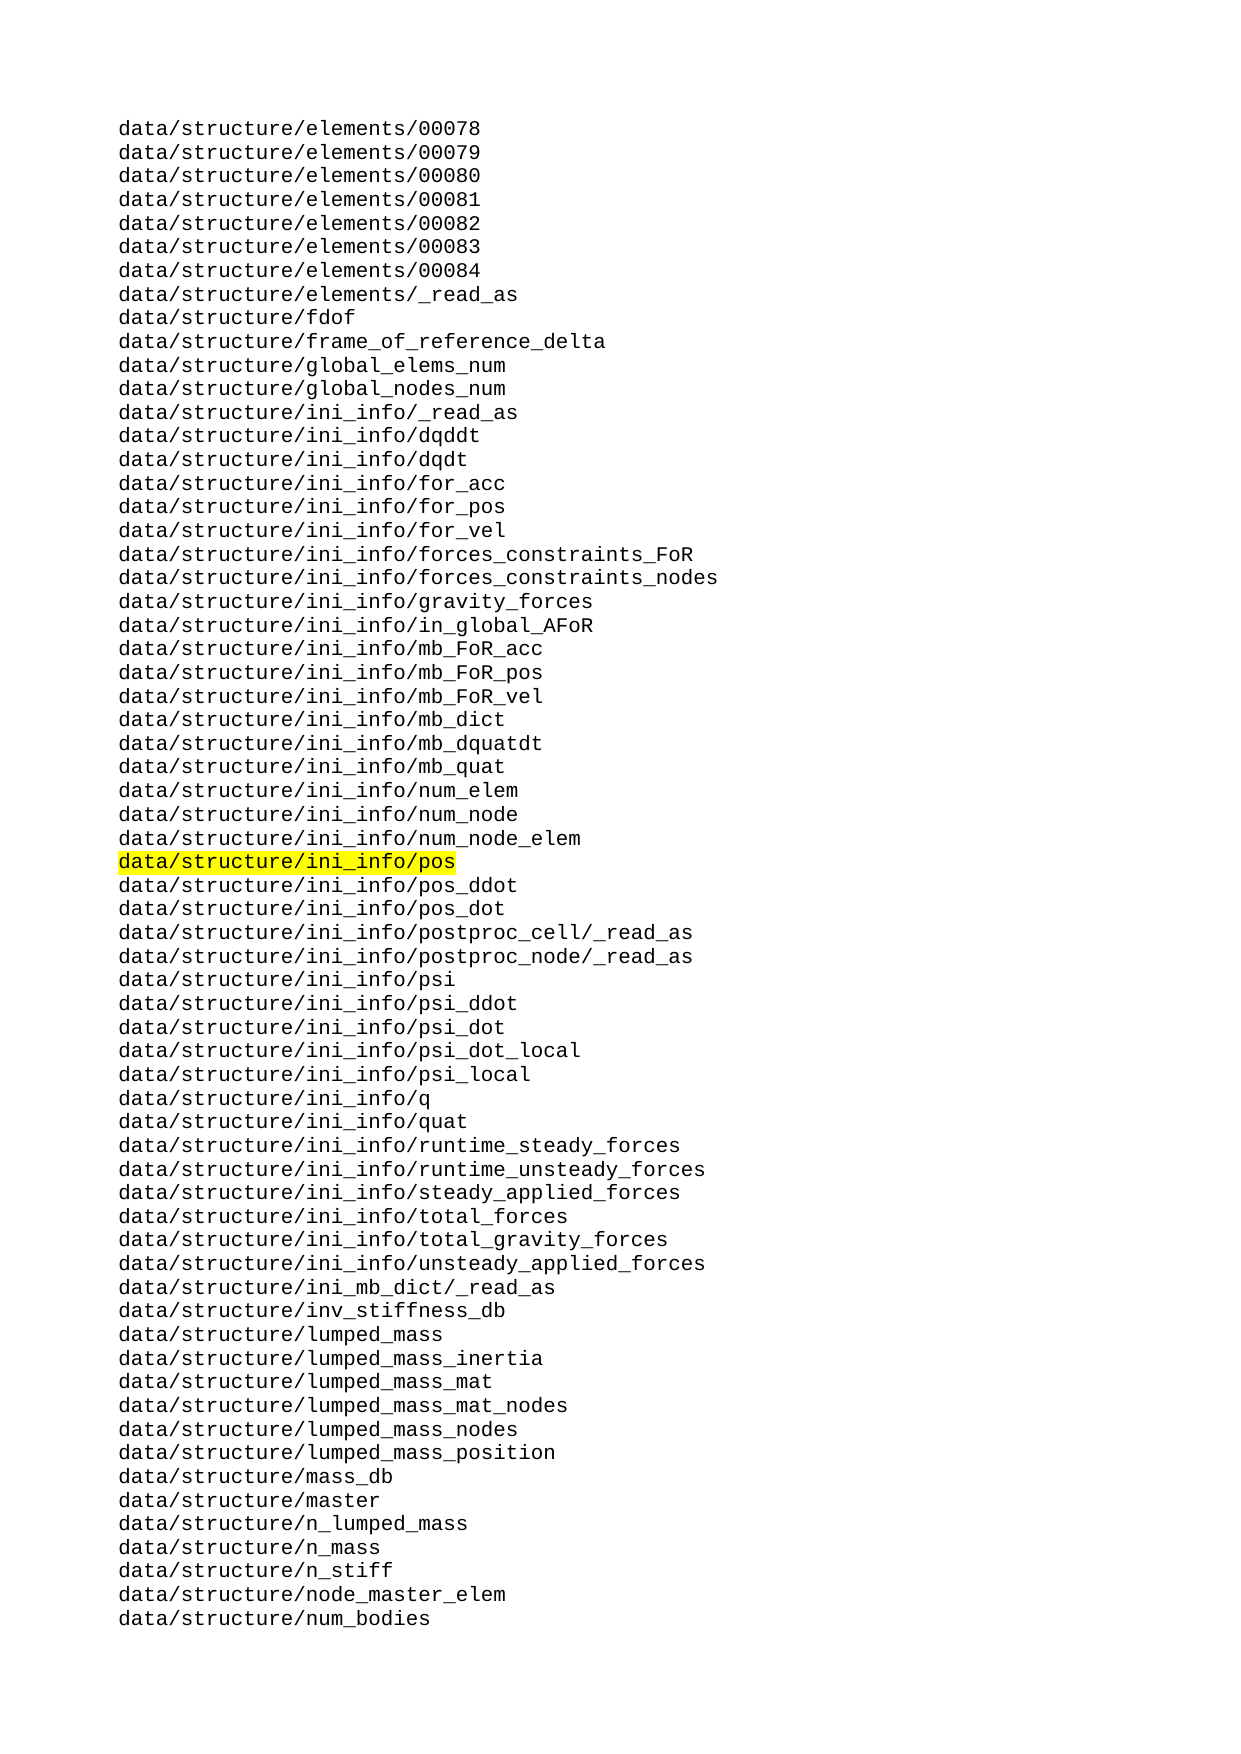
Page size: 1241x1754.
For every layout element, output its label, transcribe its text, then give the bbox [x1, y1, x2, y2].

text data/structure/elements/00080 [118, 165, 1122, 189]
text data/structure/ini_info/psi [118, 969, 1122, 993]
text data/structure/ini_info/mb_dict [118, 709, 1122, 733]
text data/structure/lumped_mass_mat [118, 1371, 1122, 1395]
text data/structure/ini_info/in_global_AFoR [118, 615, 1122, 638]
text data/structure/ini_info/steady_applied_forces [118, 1182, 1122, 1206]
text data/structure/ini_info/forces_constraints_nodes [118, 567, 1122, 591]
text data/structure/n_stiff [118, 1561, 1122, 1584]
text data/structure/elements/00079 [118, 142, 1122, 165]
text data/structure/ini_info/postproc_cell/_read_as [118, 922, 1122, 946]
text data/structure/n_mass [118, 1537, 1122, 1561]
text data/structure/ini_info/psi_dot_local [118, 1040, 1122, 1064]
text data/structure/ini_info/for_acc [118, 473, 1122, 496]
text data/structure/ini_info/pos [118, 851, 1122, 875]
text data/structure/ini_info/mb_FoR_acc [118, 638, 1122, 662]
text data/structure/ini_info/gravity_forces [118, 591, 1122, 615]
text data/structure/global_elems_num [118, 354, 1122, 378]
text data/structure/ini_mb_dict/_read_as [118, 1277, 1122, 1300]
text data/structure/mass_db [118, 1466, 1122, 1489]
text data/structure/ini_info/q [118, 1088, 1122, 1111]
text data/structure/inv_stiffness_db [118, 1300, 1122, 1324]
text data/structure/ini_info/psi_ddot [118, 993, 1122, 1017]
text data/structure/num_bodies [118, 1608, 1122, 1631]
text data/structure/ini_info/runtime_unsteady_forces [118, 1158, 1122, 1182]
text data/structure/lumped_mass_nodes [118, 1419, 1122, 1442]
text data/structure/elements/00078 [118, 118, 1122, 142]
text data/structure/ini_info/total_gravity_forces [118, 1229, 1122, 1253]
text data/structure/elements/00081 [118, 189, 1122, 213]
text data/structure/lumped_mass_position [118, 1442, 1122, 1466]
text data/structure/ini_info/postproc_node/_read_as [118, 946, 1122, 969]
text data/structure/ini_info/_read_as [118, 402, 1122, 426]
text data/structure/ini_info/dqddt [118, 426, 1122, 449]
text data/structure/lumped_mass_mat_nodes [118, 1395, 1122, 1419]
text data/structure/ini_info/runtime_steady_forces [118, 1135, 1122, 1158]
text data/structure/ini_info/unsteady_applied_forces [118, 1253, 1122, 1277]
text data/structure/ini_info/mb_FoR_pos [118, 662, 1122, 686]
text data/structure/ini_info/forces_constraints_FoR [118, 544, 1122, 567]
text data/structure/ini_info/pos_dot [118, 898, 1122, 922]
text data/structure/ini_info/psi_dot [118, 1017, 1122, 1040]
text data/structure/ini_info/total_forces [118, 1206, 1122, 1229]
text data/structure/lumped_mass_inertia [118, 1348, 1122, 1371]
text data/structure/node_master_elem [118, 1584, 1122, 1608]
text data/structure/ini_info/mb_dquatdt [118, 733, 1122, 757]
text data/structure/elements/00082 [118, 213, 1122, 236]
text data/structure/ini_info/num_node [118, 804, 1122, 827]
text data/structure/ini_info/num_elem [118, 780, 1122, 804]
text data/structure/ini_info/pos_ddot [118, 875, 1122, 898]
text data/structure/ini_info/num_node_elem [118, 827, 1122, 851]
text data/structure/elements/00083 [118, 236, 1122, 260]
text data/structure/n_lumped_mass [118, 1513, 1122, 1537]
text data/structure/ini_info/mb_FoR_vel [118, 686, 1122, 709]
text data/structure/ini_info/psi_local [118, 1064, 1122, 1088]
text data/structure/lumped_mass [118, 1324, 1122, 1348]
text data/structure/ini_info/dqdt [118, 449, 1122, 473]
text data/structure/elements/00084 [118, 260, 1122, 284]
text data/structure/master [118, 1489, 1122, 1513]
text data/structure/ini_info/mb_quat [118, 757, 1122, 780]
text data/structure/global_nodes_num [118, 378, 1122, 402]
text data/structure/frame_of_reference_delta [118, 331, 1122, 354]
text data/structure/fdof [118, 307, 1122, 331]
text data/structure/ini_info/for_pos [118, 496, 1122, 520]
text data/structure/ini_info/for_vel [118, 520, 1122, 544]
text data/structure/elements/_read_as [118, 284, 1122, 307]
text data/structure/ini_info/quat [118, 1111, 1122, 1135]
